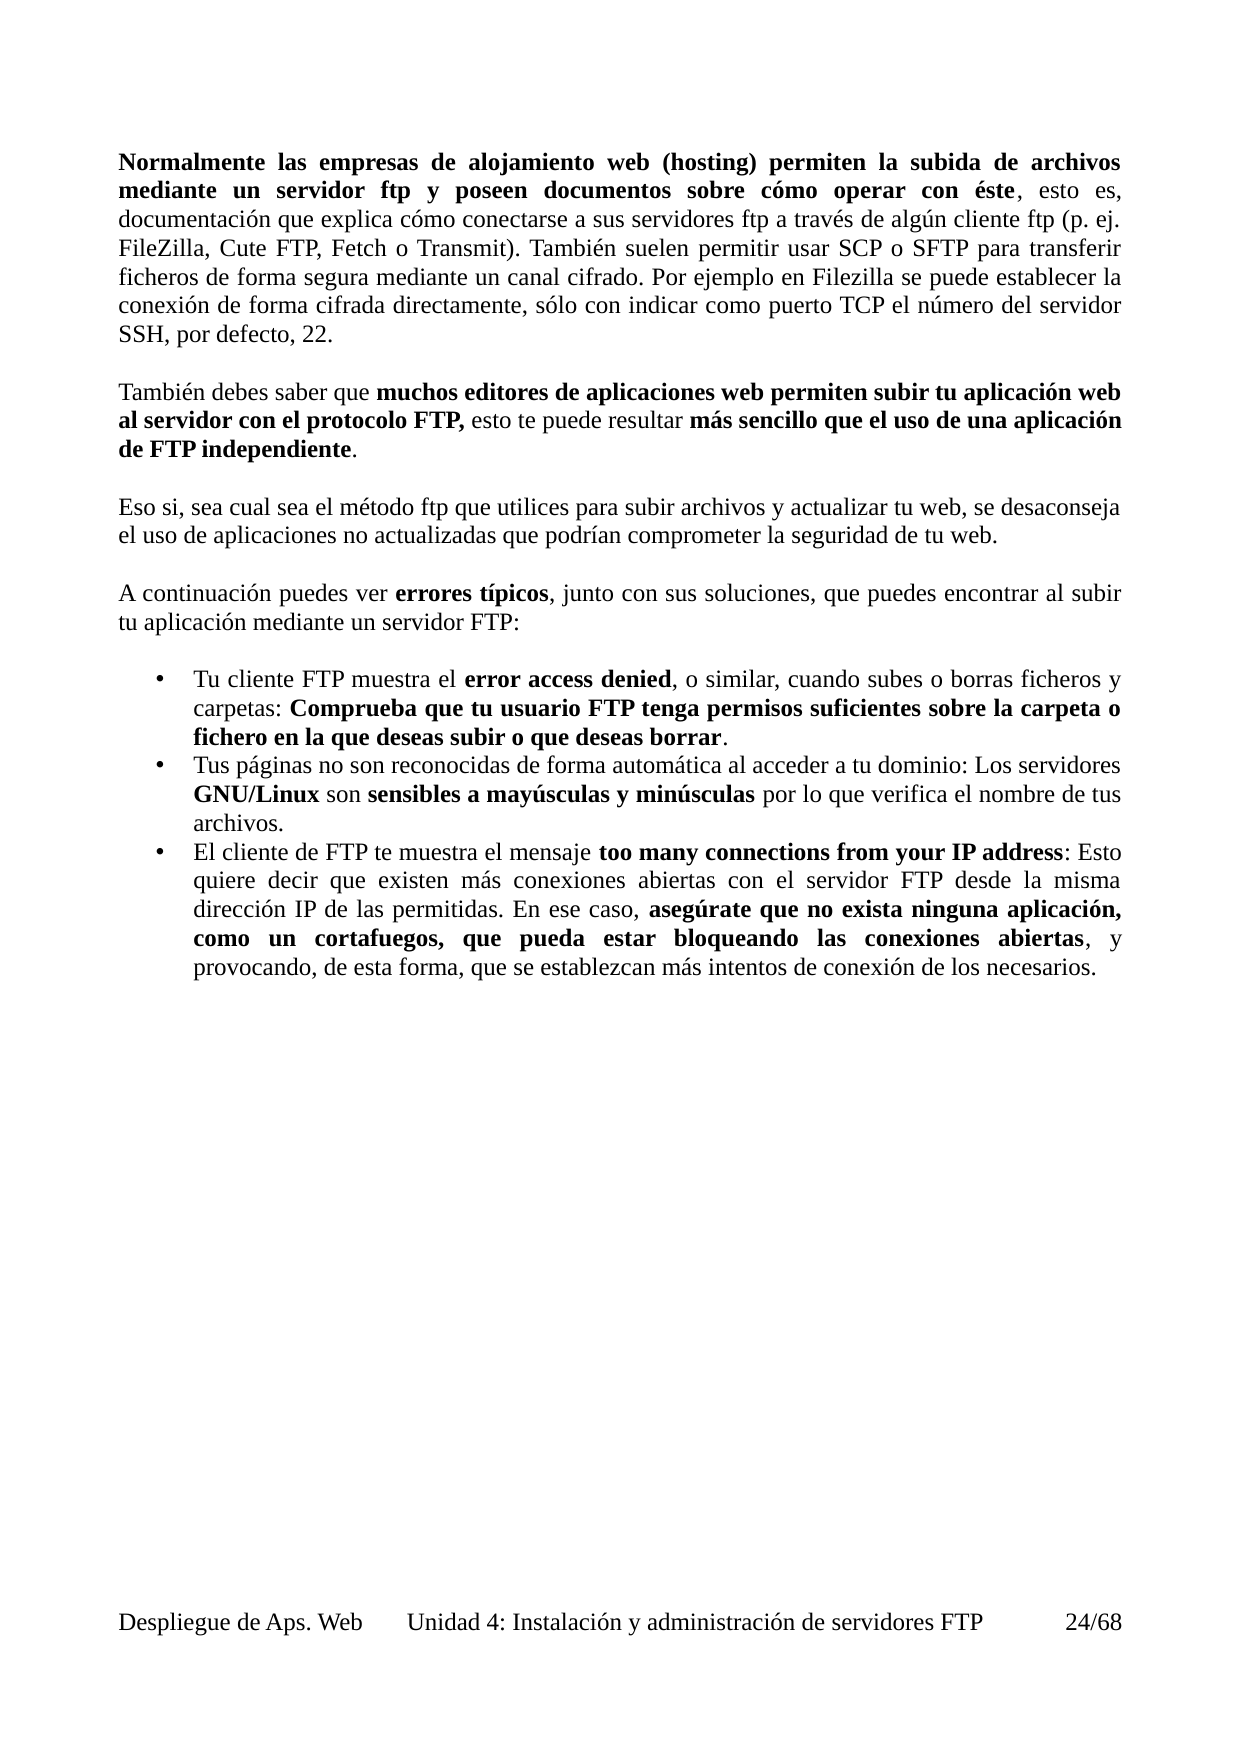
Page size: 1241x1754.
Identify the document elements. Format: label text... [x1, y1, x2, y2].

list Tus páginas no son reconocidas de forma automática al acceder a tu dominio: Los servidores GNU/Linux son sensibles a mayúsculas y minúsculas por lo que verifica el nombre de tus archivos. [156, 751, 1122, 837]
text A continuación puedes ver errores típicos, junto con sus soluciones, que puedes encontrar al subir tu aplicación mediante un servidor FTP: [118, 578, 1122, 636]
text Normalmente las empresas de alojamiento web (hosting) permiten la subida de archivos mediante un servidor ftp y poseen documentos sobre cómo operar con éste, esto es, documentación que explica cómo conectarse a sus servidores ftp a través de algún cliente ftp (p. ej. FileZilla, Cute FTP, Fetch o Transmit). También suelen permitir usar SCP o SFTP para transferir ficheros de forma segura mediante un canal cifrado. Por ejemplo en Filezilla se puede establecer la conexión de forma cifrada directamente, sólo con indicar como puerto TCP el número del servidor SSH, por defecto, 22. [118, 147, 1122, 348]
list El cliente de FTP te muestra el mensaje too many connections from your IP address: Esto quiere decir que existen más conexiones abiertas con el servidor FTP desde la misma dirección IP de las permitidas. En ese caso, asegúrate que no exista ninguna aplicación, como un cortafuegos, que pueda estar bloqueando las conexiones abiertas, y provocando, de esta forma, que se establezcan más intentos de conexión de los necesarios. [156, 837, 1122, 981]
text el uso de aplicaciones no actualizadas que podrían comprometer la seguridad de tu web. [118, 521, 1122, 549]
text También debes saber que muchos editores de aplicaciones web permiten subir tu aplicación web al servidor con el protocolo FTP, esto te puede resultar más sencillo que el uso de una aplicación de FTP independiente. [118, 377, 1122, 463]
text Eso si, sea cual sea el método ftp que utilices para subir archivos y actualizar tu web, se desaconseja [118, 492, 1122, 521]
list Tu cliente FTP muestra el error access denied, o similar, cuando subes o borras ficheros y carpetas: Comprueba que tu usuario FTP tenga permisos suficientes sobre la carpeta o fichero en la que deseas subir o que deseas borrar. [156, 664, 1122, 751]
